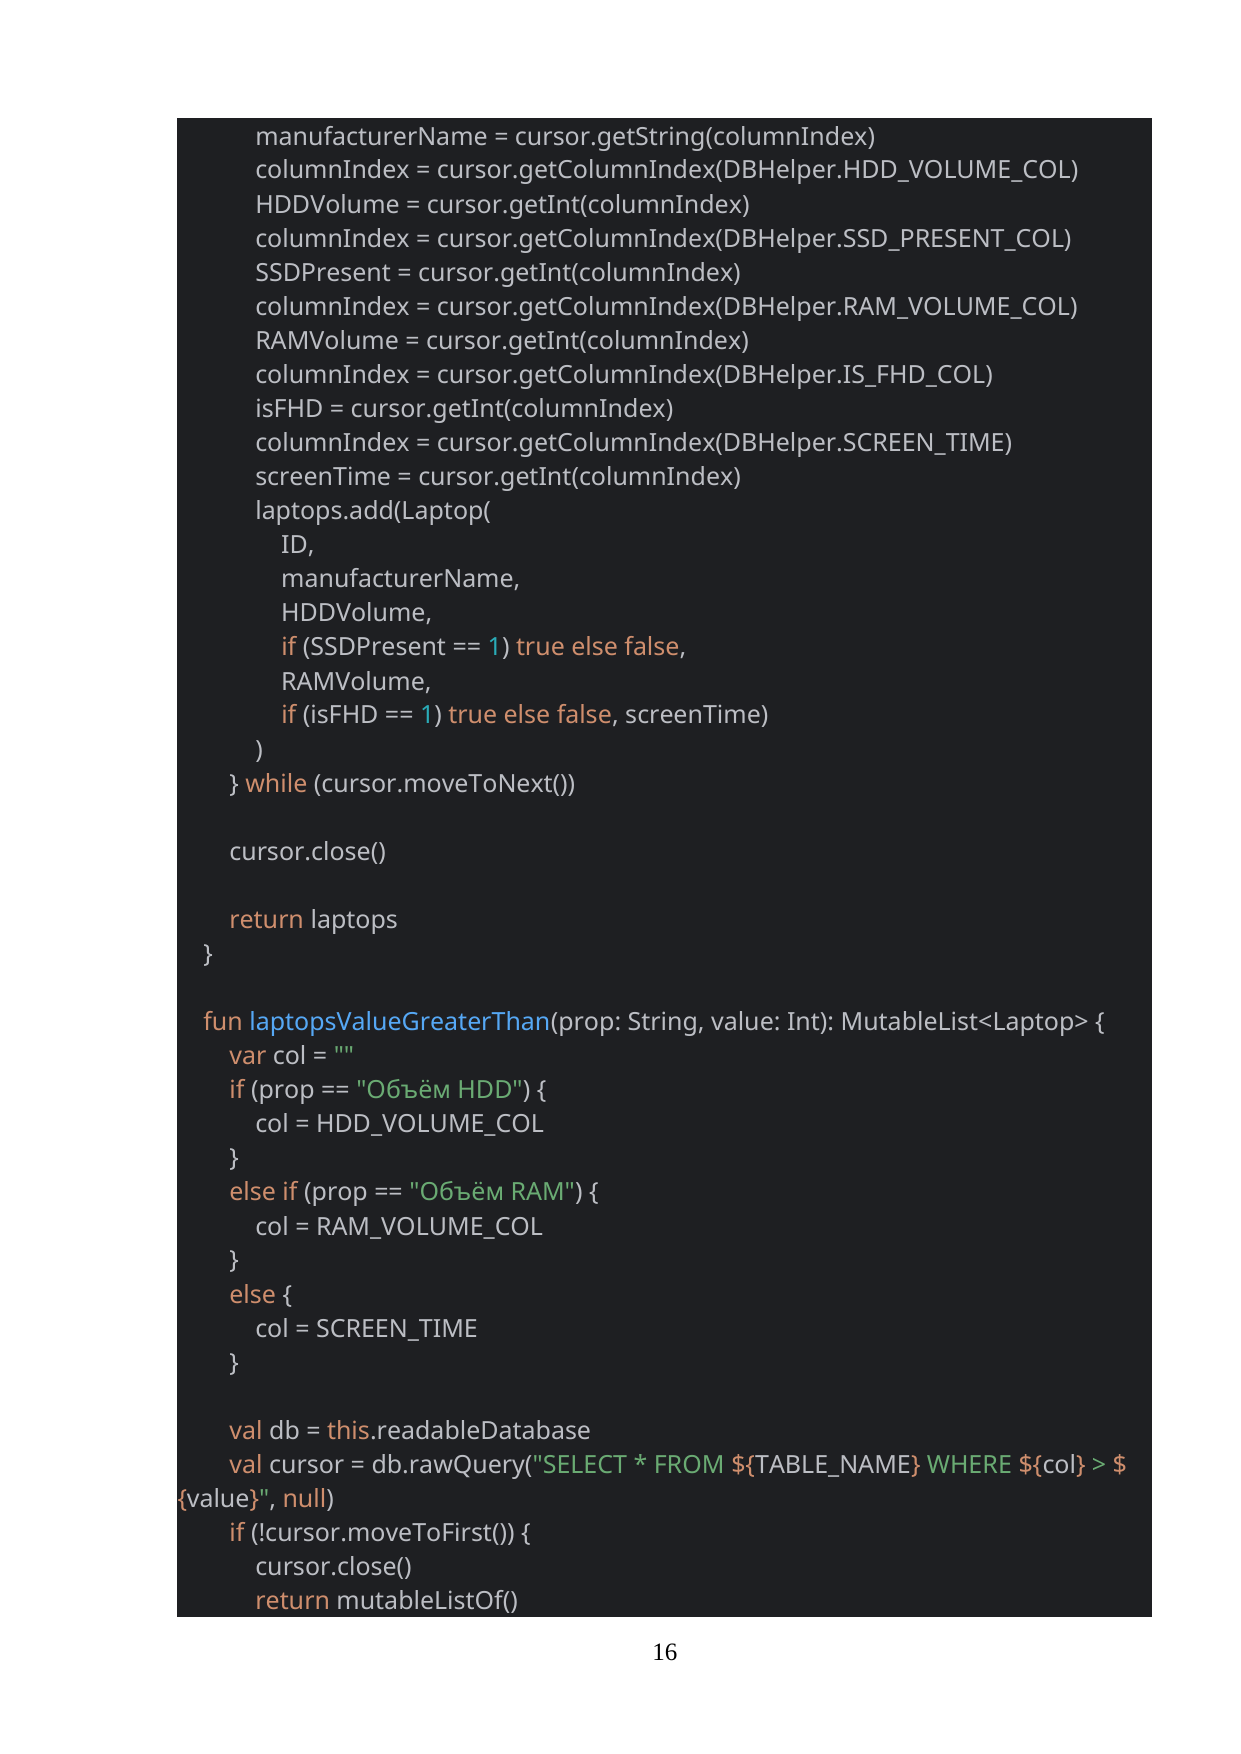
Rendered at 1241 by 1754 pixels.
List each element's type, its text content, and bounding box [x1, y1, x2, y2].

text manufacturerName = cursor.getString(columnIndex) columnIndex = cursor.getColumnIndex(DBHelper.HDD_VOLUME_COL) HDDVolume = cursor.getInt(columnIndex) columnIndex = cursor.getColumnIndex(DBHelper.SSD_PRESENT_COL) SSDPresent = cursor.getInt(columnIndex) columnIndex = cursor.getColumnIndex(DBHelper.RAM_VOLUME_COL) RAMVolume = cursor.getInt(columnIndex) columnIndex = cursor.getColumnIndex(DBHelper.IS_FHD_COL) isFHD = cursor.getInt(columnIndex) columnIndex = cursor.getColumnIndex(DBHelper.SCREEN_TIME) screenTime = cursor.getInt(columnIndex) laptops.add(Laptop( ID, manufacturerName, HDDVolume, if (SSDPresent == 1) true else false, RAMVolume, if (isFHD == 1) true else false, screenTime) ) } while (cursor.moveToNext()) cursor.close() return laptops } fun laptopsValueGreaterThan(prop: String, value: Int): MutableList<Laptop> { var col = "" if (prop == "Объём HDD") { col = HDD_VOLUME_COL } else if (prop == "Объём RAM") { col = RAM_VOLUME_COL } else { col = SCREEN_TIME } val db = this.readableDatabase val cursor = db.rawQuery("SELECT * FROM ${TABLE_NAME} WHERE ${col} > ${value}", null) if (!cursor.moveToFirst()) { cursor.close() return mutableListOf() [177, 118, 1152, 1617]
